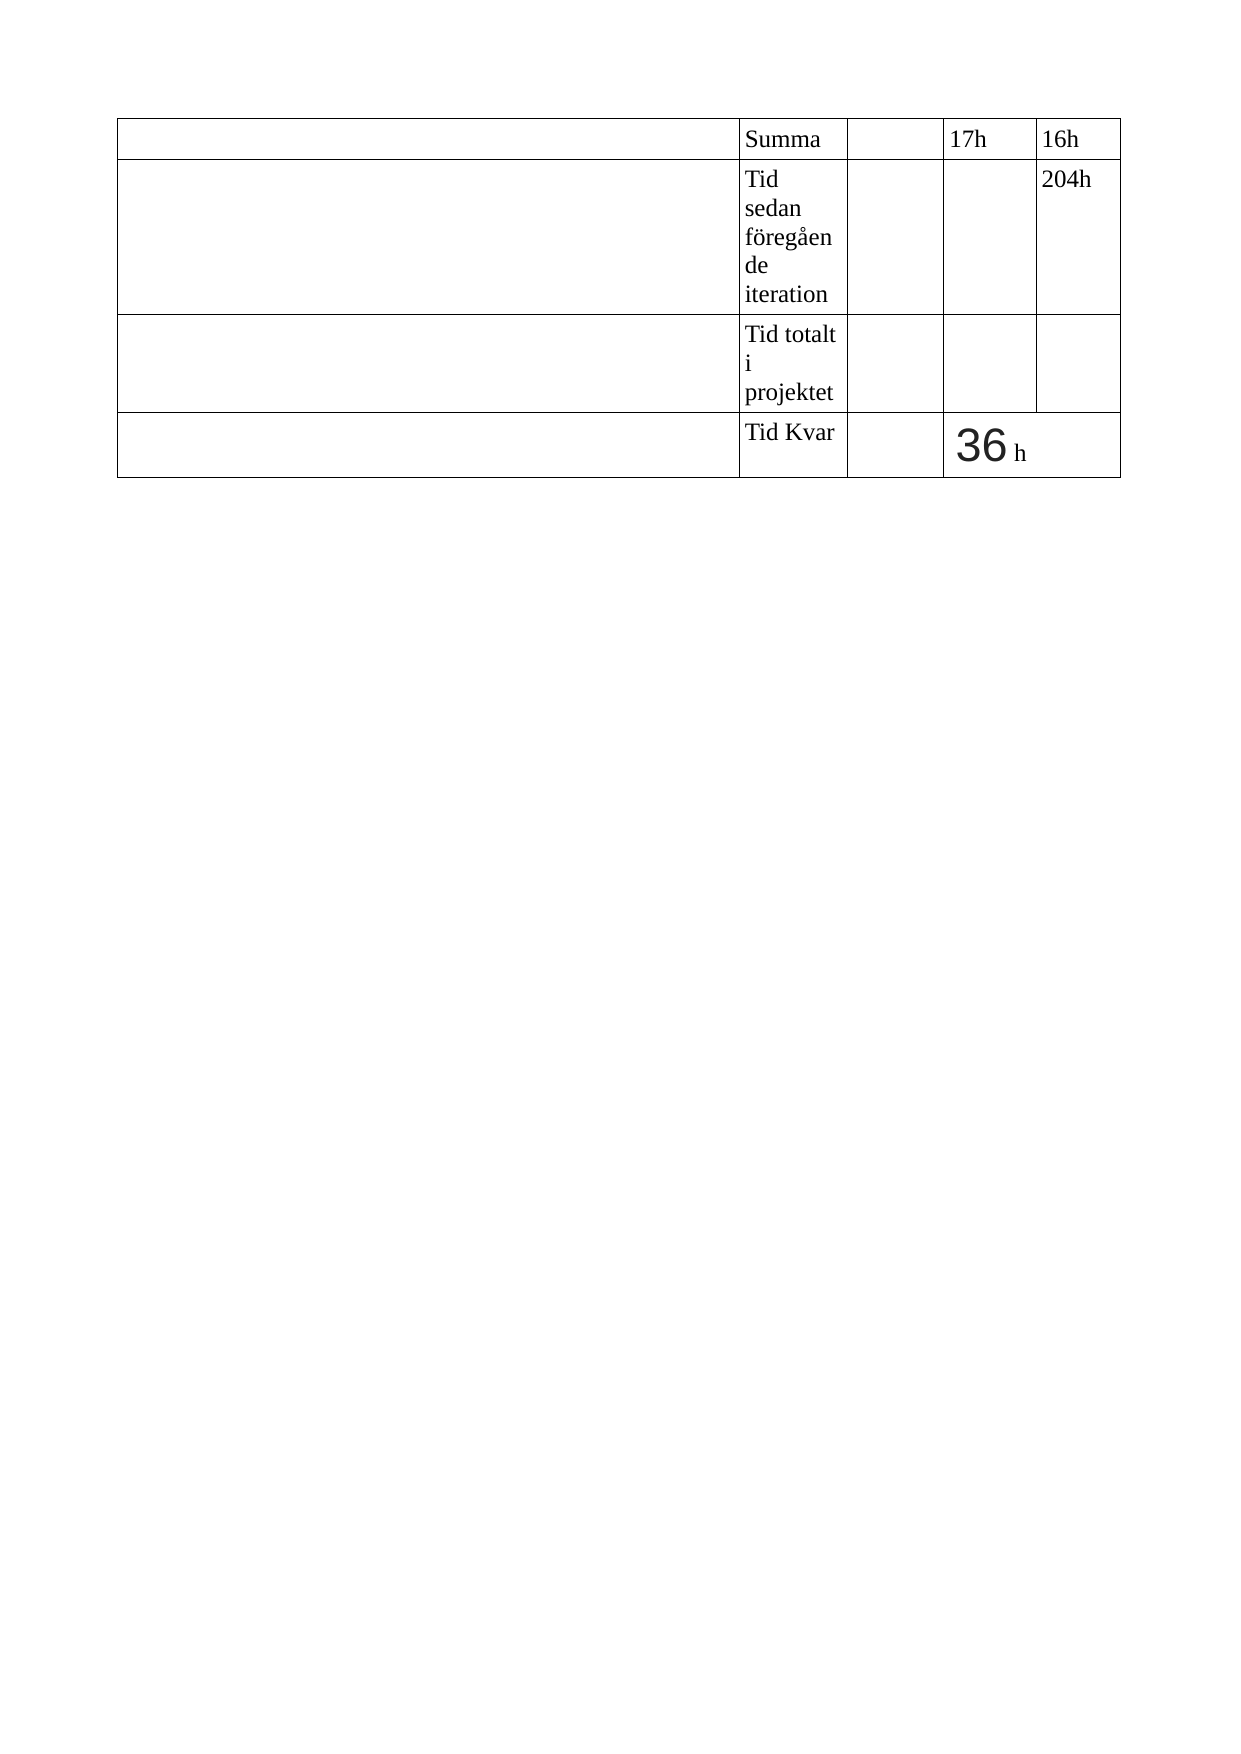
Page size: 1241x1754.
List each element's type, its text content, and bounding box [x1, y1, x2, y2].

table_cell [118, 160, 739, 314]
table_cell 36 h [944, 413, 1120, 477]
table_cell Tid Kvar [740, 413, 847, 477]
table_cell [848, 119, 943, 158]
table_cell 17h [944, 119, 1036, 158]
table_cell [1037, 315, 1120, 412]
table_cell [944, 315, 1036, 412]
table_cell Tid sedan föregående iteration [740, 160, 847, 314]
table_cell 204h [1037, 160, 1120, 314]
table_cell Tid totalt i projektet [740, 315, 847, 412]
table_cell 16h [1037, 119, 1120, 158]
table_cell [118, 413, 739, 477]
table_cell [848, 413, 943, 477]
table_cell [848, 160, 943, 314]
table_cell [848, 315, 943, 412]
table_cell [118, 315, 739, 412]
table_cell [944, 160, 1036, 314]
table_cell Summa [740, 119, 847, 158]
table_cell [118, 119, 739, 158]
